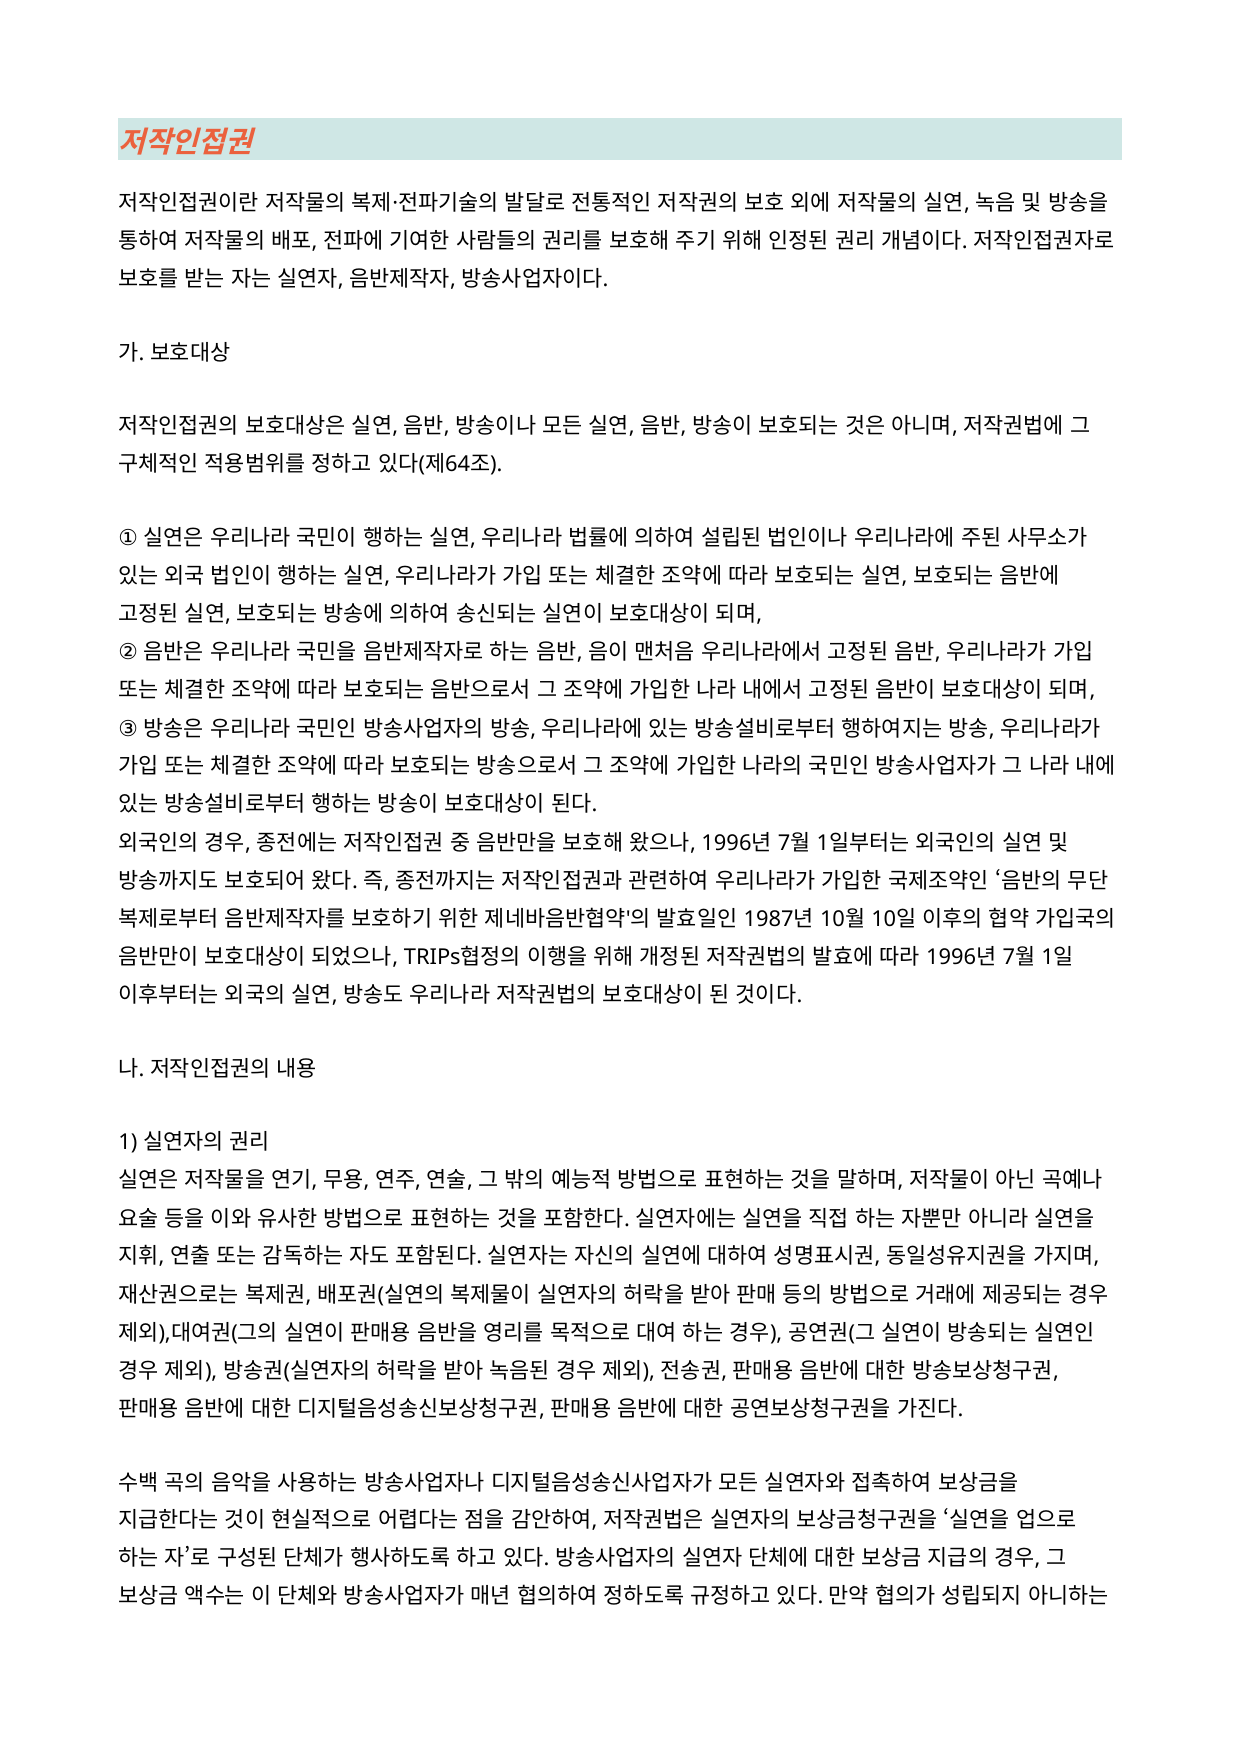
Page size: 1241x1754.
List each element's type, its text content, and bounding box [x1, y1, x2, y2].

title 저작인접권 [118, 118, 1122, 160]
text 저작인접권의 보호대상은 실연, 음반, 방송이나 모든 실연, 음반, 방송이 보호되는 것은 아니며, 저작권법에 그 구체적인 적용범위를 정하고 있다(제64조). [118, 408, 1122, 478]
text 수백 곡의 음악을 사용하는 방송사업자나 디지털음성송신사업자가 모든 실연자와 접촉하여 보상금을 지급한다는 것이 현실적으로 어렵다는 점을 감안하여, 저작권법은 실연자의 보상금청구권을 ‘실연을 업으로 하는 자’로 구성된 단체가 행사하도록 하고 있다. 방송사업자의 실연자 단체에 대한 보상금 지급의 경우, 그 보상금 액수는 이 단체와 방송사업자가 매년 협의하여 정하도록 규정하고 있다. 만약 협의가 성립되지 아니하는 [118, 1464, 1122, 1610]
text 저작인접권이란 저작물의 복제·전파기술의 발달로 전통적인 저작권의 보호 외에 저작물의 실연, 녹음 및 방송을 통하여 저작물의 배포, 전파에 기여한 사람들의 권리를 보호해 주기 위해 인정된 권리 개념이다. 저작인접권자로 보호를 받는 자는 실연자, 음반제작자, 방송사업자이다. [118, 184, 1122, 292]
text ② 음반은 우리나라 국민을 음반제작자로 하는 음반, 음이 맨처음 우리나라에서 고정된 음반, 우리나라가 가입 또는 체결한 조약에 따라 보호되는 음반으로서 그 조약에 가입한 나라 내에서 고정된 음반이 보호대상이 되며, [118, 634, 1122, 704]
text ① 실연은 우리나라 국민이 행하는 실연, 우리나라 법률에 의하여 설립된 법인이나 우리나라에 주된 사무소가 있는 외국 법인이 행하는 실연, 우리나라가 가입 또는 체결한 조약에 따라 보호되는 실연, 보호되는 음반에 고정된 실연, 보호되는 방송에 의하여 송신되는 실연이 보호대상이 되며, [118, 520, 1122, 628]
text 외국인의 경우, 종전에는 저작인접권 중 음반만을 보호해 왔으나, 1996년 7월 1일부터는 외국인의 실연 및 방송까지도 보호되어 왔다. 즉, 종전까지는 저작인접권과 관련하여 우리나라가 가입한 국제조약인 ‘음반의 무단 복제로부터 음반제작자를 보호하기 위한 제네바음반협약'의 발효일인 1987년 10월 10일 이후의 협약 가입국의 음반만이 보호대상이 되었으나, TRIPs협정의 이행을 위해 개정된 저작권법의 발효에 따라 1996년 7월 1일 이후부터는 외국의 실연, 방송도 우리나라 저작권법의 보호대상이 된 것이다. [118, 824, 1122, 1008]
text 1) 실연자의 권리 [118, 1124, 1122, 1156]
text 실연은 저작물을 연기, 무용, 연주, 연술, 그 밖의 예능적 방법으로 표현하는 것을 말하며, 저작물이 아닌 곡예나 요술 등을 이와 유사한 방법으로 표현하는 것을 포함한다. 실연자에는 실연을 직접 하는 자뿐만 아니라 실연을 지휘, 연출 또는 감독하는 자도 포함된다. 실연자는 자신의 실연에 대하여 성명표시권, 동일성유지권을 가지며, 재산권으로는 복제권, 배포권(실연의 복제물이 실연자의 허락을 받아 판매 등의 방법으로 거래에 제공되는 경우 제외),대여권(그의 실연이 판매용 음반을 영리를 목적으로 대여 하는 경우), 공연권(그 실연이 방송되는 실연인 경우 제외), 방송권(실연자의 허락을 받아 녹음된 경우 제외), 전송권, 판매용 음반에 대한 방송보상청구권, 판매용 음반에 대한 디지털음성송신보상청구권, 판매용 음반에 대한 공연보상청구권을 가진다. [118, 1162, 1122, 1422]
text 나. 저작인접권의 내용 [118, 1051, 1122, 1082]
text 가. 보호대상 [118, 334, 1122, 366]
text ③ 방송은 우리나라 국민인 방송사업자의 방송, 우리나라에 있는 방송설비로부터 행하여지는 방송, 우리나라가 가입 또는 체결한 조약에 따라 보호되는 방송으로서 그 조약에 가입한 나라의 국민인 방송사업자가 그 나라 내에 있는 방송설비로부터 행하는 방송이 보호대상이 된다. [118, 711, 1122, 818]
